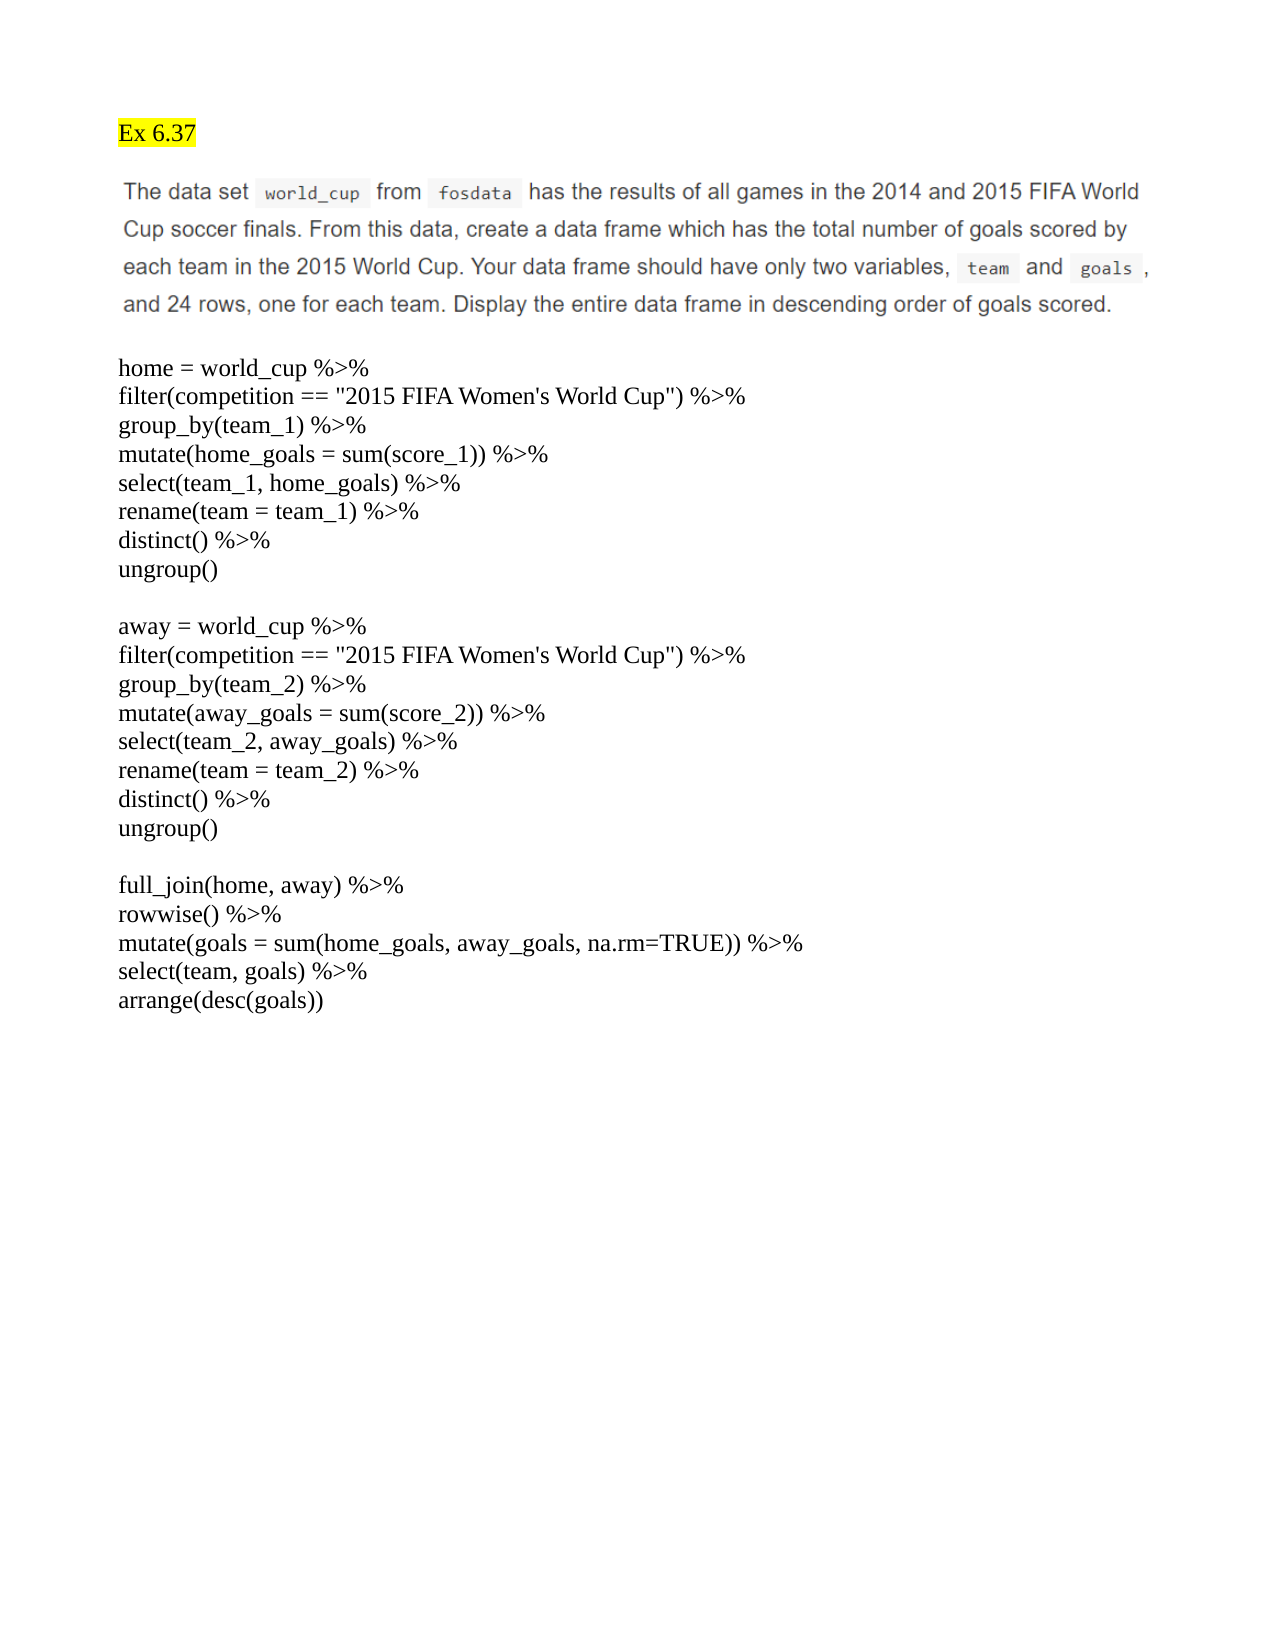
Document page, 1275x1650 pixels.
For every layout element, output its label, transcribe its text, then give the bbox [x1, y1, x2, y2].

text select(team_2, away_goals) %>% [118, 726, 1157, 755]
text distinct() %>% [118, 784, 1157, 813]
text away = world_cup %>% [118, 611, 1157, 640]
text ungroup() [118, 813, 1157, 841]
text group_by(team_2) %>% [118, 669, 1157, 698]
text arrange(desc(goals)) [118, 985, 1157, 1014]
text mutate(home_goals = sum(score_1)) %>% [118, 439, 1157, 468]
text select(team_1, home_goals) %>% [118, 468, 1157, 496]
text group_by(team_1) %>% [118, 410, 1157, 439]
text distinct() %>% [118, 525, 1157, 554]
text mutate(goals = sum(home_goals, away_goals, na.rm=TRUE)) %>% [118, 928, 1157, 956]
picture [118, 175, 1157, 324]
text Ex 6.37 [118, 118, 1157, 147]
text home = world_cup %>% [118, 353, 1157, 381]
text select(team, goals) %>% [118, 956, 1157, 985]
text mutate(away_goals = sum(score_2)) %>% [118, 698, 1157, 726]
text filter(competition == "2015 FIFA Women's World Cup") %>% [118, 640, 1157, 669]
text ungroup() [118, 554, 1157, 583]
text rowwise() %>% [118, 899, 1157, 928]
text rename(team = team_2) %>% [118, 755, 1157, 784]
text rename(team = team_1) %>% [118, 496, 1157, 525]
text filter(competition == "2015 FIFA Women's World Cup") %>% [118, 381, 1157, 410]
text full_join(home, away) %>% [118, 870, 1157, 899]
